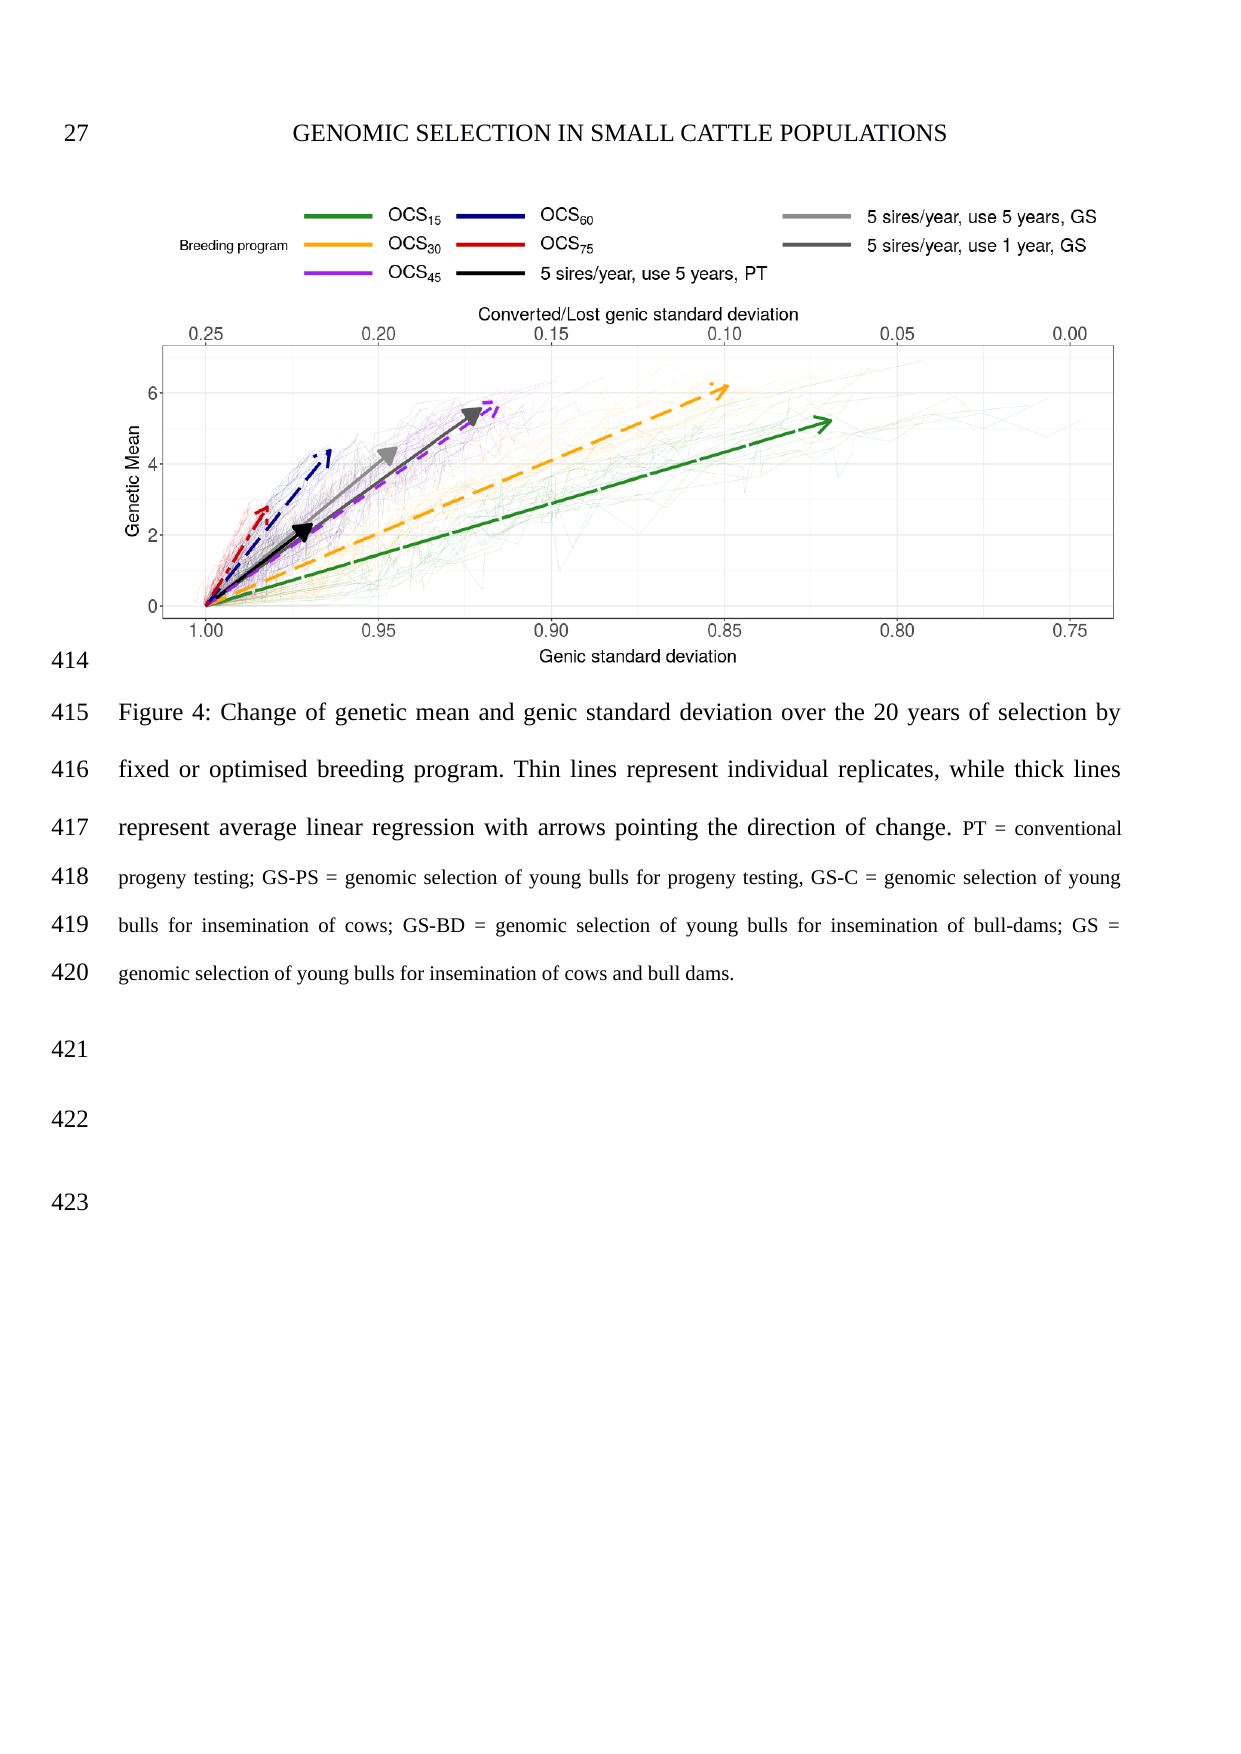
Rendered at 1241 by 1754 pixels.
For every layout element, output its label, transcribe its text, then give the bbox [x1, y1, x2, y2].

text Figure 4: Change of genetic mean and genic standard deviation over the 20 years of selection by fixed or optimised breeding program. Thin lines represent individual replicates, while thick lines represent average linear regression with arrows pointing the direction of change. PT = conventional progeny testing; GS-PS = genomic selection of young bulls for progeny testing, GS-C = genomic selection of young bulls for insemination of cows; GS-BD = genomic selection of young bulls for insemination of bull-dams; GS = genomic selection of young bulls for insemination of cows and bull dams. [118, 669, 1122, 985]
picture [118, 176, 1123, 669]
